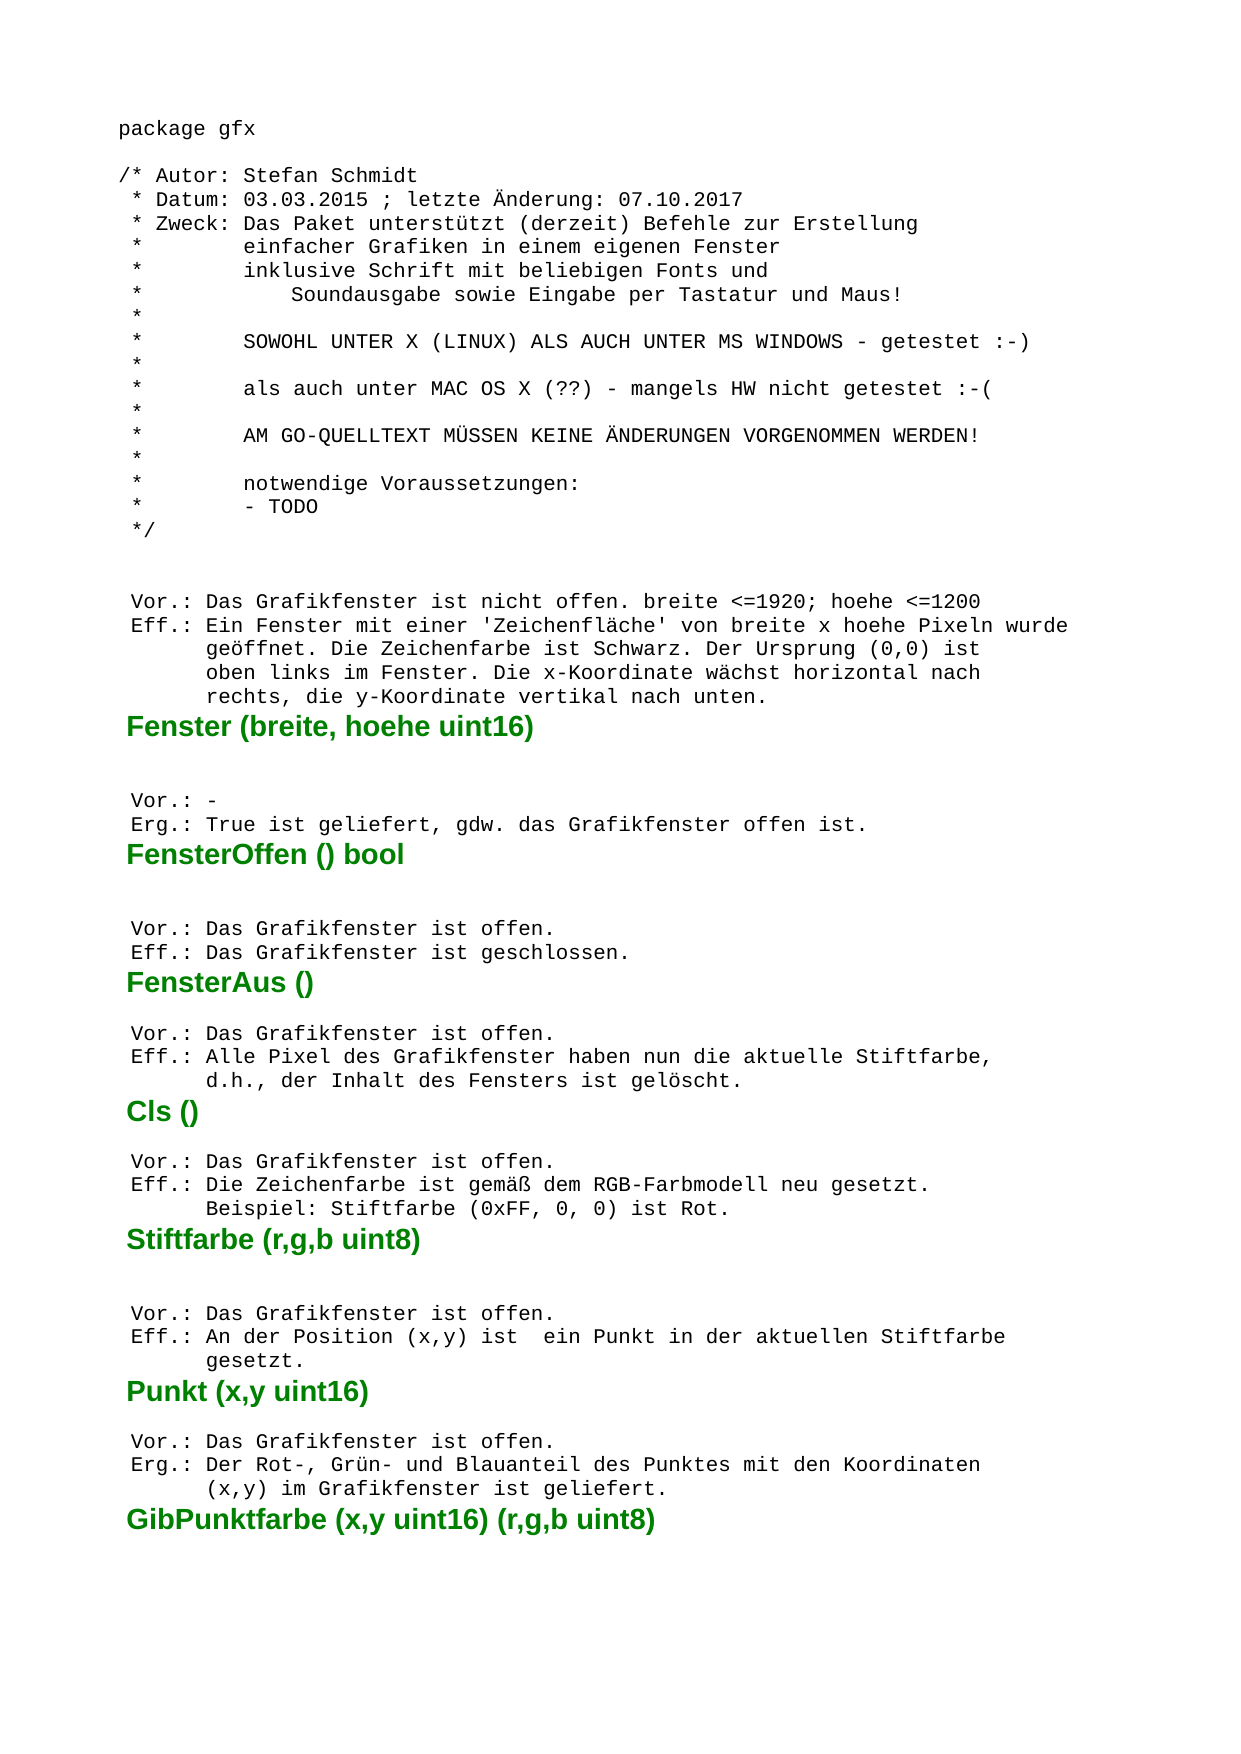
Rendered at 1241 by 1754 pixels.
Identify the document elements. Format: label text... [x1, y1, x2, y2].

text oben links im Fenster. Die x-Koordinate wächst horizontal nach [118, 662, 1122, 686]
text * [118, 354, 1122, 378]
text Vor.: Das Grafikfenster ist offen. [118, 1303, 1122, 1326]
text * AM GO-QUELLTEXT MÜSSEN KEINE ÄNDERUNGEN VORGENOMMEN WERDEN! [118, 426, 1122, 449]
text /* Autor: Stefan Schmidt [118, 165, 1122, 189]
text Beispiel: Stiftfarbe (0xFF, 0, 0) ist Rot. [118, 1198, 1122, 1222]
text * einfacher Grafiken in einem eigenen Fenster [118, 236, 1122, 260]
subtitle Fenster (breite, hoehe uint16) [118, 709, 1122, 743]
text * - TODO [118, 496, 1122, 520]
text Vor.: Das Grafikfenster ist offen. [118, 918, 1122, 942]
text * [118, 307, 1122, 331]
subtitle Cls () [118, 1094, 1122, 1127]
text Vor.: Das Grafikfenster ist offen. [118, 1151, 1122, 1174]
subtitle FensterOffen () bool [118, 837, 1122, 871]
text * notwendige Voraussetzungen: [118, 473, 1122, 496]
text Vor.: Das Grafikfenster ist offen. [118, 1431, 1122, 1454]
text * Zweck: Das Paket unterstützt (derzeit) Befehle zur Erstellung [118, 213, 1122, 236]
text */ [118, 520, 1122, 544]
text * Datum: 03.03.2015 ; letzte Änderung: 07.10.2017 [118, 189, 1122, 213]
text Vor.: Das Grafikfenster ist offen. [118, 1023, 1122, 1046]
text * Soundausgabe sowie Eingabe per Tastatur und Maus! [118, 284, 1122, 307]
text Eff.: Alle Pixel des Grafikfenster haben nun die aktuelle Stiftfarbe, [118, 1046, 1122, 1070]
subtitle Stiftfarbe (r,g,b uint8) [118, 1222, 1122, 1255]
text * inklusive Schrift mit beliebigen Fonts und [118, 260, 1122, 284]
text Erg.: True ist geliefert, gdw. das Grafikfenster offen ist. [118, 814, 1122, 837]
text Eff.: Die Zeichenfarbe ist gemäß dem RGB-Farbmodell neu gesetzt. [118, 1174, 1122, 1198]
text (x,y) im Grafikfenster ist geliefert. [118, 1478, 1122, 1502]
text Eff.: Das Grafikfenster ist geschlossen. [118, 942, 1122, 966]
text rechts, die y-Koordinate vertikal nach unten. [118, 686, 1122, 709]
text Eff.: An der Position (x,y) ist ein Punkt in der aktuellen Stiftfarbe [118, 1326, 1122, 1350]
text Vor.: - [118, 790, 1122, 814]
text Vor.: Das Grafikfenster ist nicht offen. breite <=1920; hoehe <=1200 [118, 591, 1122, 615]
text * SOWOHL UNTER X (LINUX) ALS AUCH UNTER MS WINDOWS - getestet :-) [118, 331, 1122, 354]
subtitle Punkt (x,y uint16) [118, 1373, 1122, 1407]
text geöffnet. Die Zeichenfarbe ist Schwarz. Der Ursprung (0,0) ist [118, 638, 1122, 662]
text * [118, 402, 1122, 426]
text gesetzt. [118, 1350, 1122, 1373]
subtitle FensterAus () [118, 966, 1122, 999]
text package gfx [118, 118, 1122, 142]
text Eff.: Ein Fenster mit einer 'Zeichenfläche' von breite x hoehe Pixeln wurde [118, 615, 1122, 638]
text d.h., der Inhalt des Fensters ist gelöscht. [118, 1070, 1122, 1094]
text Erg.: Der Rot-, Grün- und Blauanteil des Punktes mit den Koordinaten [118, 1454, 1122, 1478]
text * als auch unter MAC OS X (??) - mangels HW nicht getestet :-( [118, 378, 1122, 402]
text * [118, 449, 1122, 473]
subtitle GibPunktfarbe (x,y uint16) (r,g,b uint8) [118, 1502, 1122, 1535]
